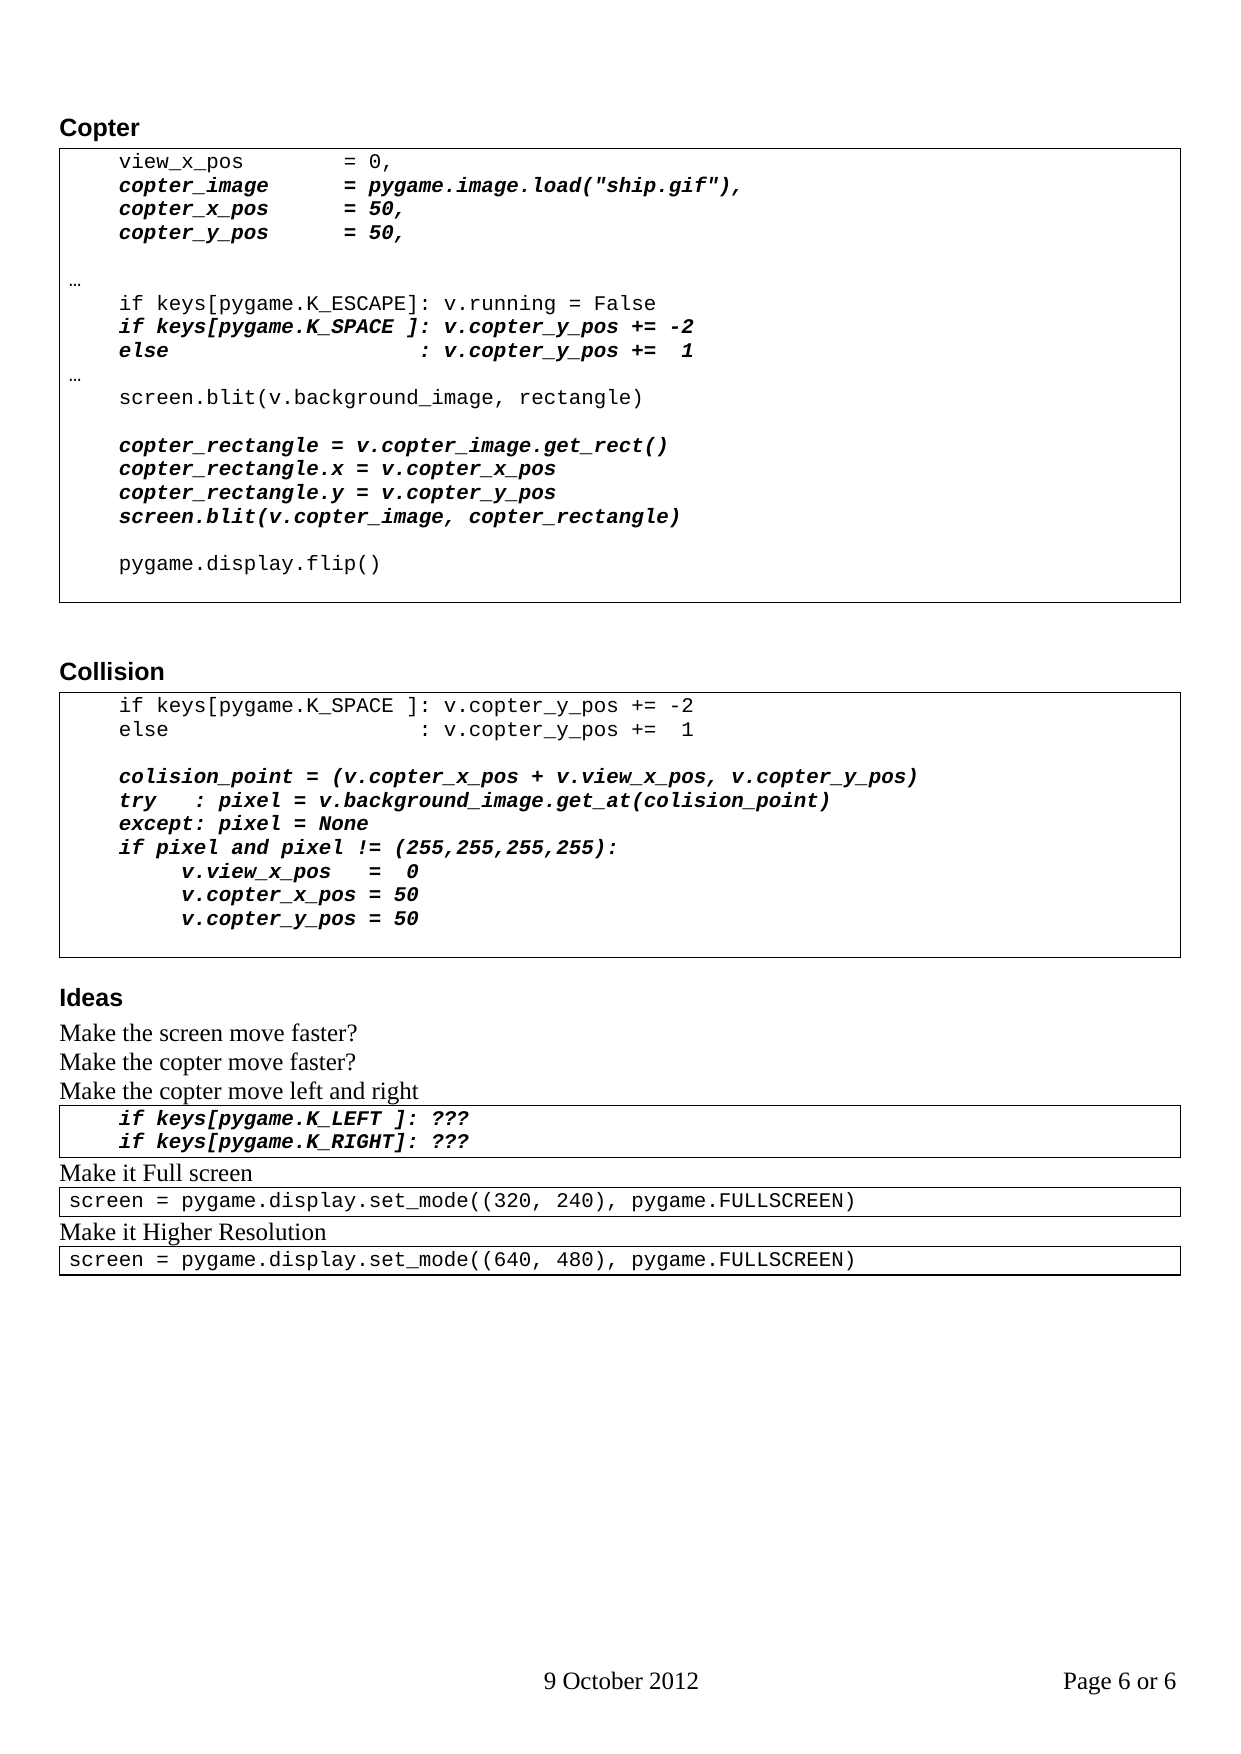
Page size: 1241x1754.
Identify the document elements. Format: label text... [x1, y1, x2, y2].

text … [60, 361, 1180, 384]
text … [60, 266, 1180, 290]
text Make the copter move faster? [59, 1047, 1181, 1076]
text if keys[pygame.K_SPACE ]: v.copter_y_pos += -2 [60, 313, 1180, 337]
text v.view_x_pos = 0 [60, 858, 1180, 881]
text Make the screen move faster? [59, 1018, 1181, 1047]
text v.copter_y_pos = 50 [60, 905, 1180, 932]
text colision_point = (v.copter_x_pos + v.view_x_pos, v.copter_y_pos) [60, 763, 1180, 787]
subtitle Collision [59, 657, 1181, 686]
text if pixel and pixel != (255,255,255,255): [60, 834, 1180, 858]
text v.copter_x_pos = 50 [60, 881, 1180, 905]
text pygame.display.flip() [60, 550, 1180, 577]
text copter_y_pos = 50, [60, 219, 1180, 246]
text copter_x_pos = 50, [60, 195, 1180, 219]
subtitle Copter [59, 113, 1181, 142]
text Make it Higher Resolution [59, 1217, 1181, 1246]
text screen.blit(v.background_image, rectangle) [60, 384, 1180, 411]
text except: pixel = None [60, 810, 1180, 834]
text if keys[pygame.K_LEFT ]: ??? [60, 1106, 1180, 1128]
text else : v.copter_y_pos += 1 [60, 337, 1180, 361]
text copter_rectangle = v.copter_image.get_rect() [60, 432, 1180, 455]
text Make it Full screen [59, 1158, 1181, 1187]
text screen = pygame.display.set_mode((320, 240), pygame.FULLSCREEN) [60, 1188, 1180, 1216]
text else : v.copter_y_pos += 1 [60, 716, 1180, 742]
text Make the copter move left and right [59, 1076, 1181, 1105]
subtitle Ideas [59, 983, 1181, 1012]
text try : pixel = v.background_image.get_at(colision_point) [60, 787, 1180, 810]
text screen.blit(v.copter_image, copter_rectangle) [60, 502, 1180, 529]
text copter_rectangle.x = v.copter_x_pos [60, 455, 1180, 479]
text screen = pygame.display.set_mode((640, 480), pygame.FULLSCREEN) [60, 1247, 1180, 1274]
text copter_rectangle.y = v.copter_y_pos [60, 479, 1180, 502]
text if keys[pygame.K_RIGHT]: ??? [60, 1128, 1180, 1157]
text if keys[pygame.K_SPACE ]: v.copter_y_pos += -2 [60, 693, 1180, 716]
text view_x_pos = 0, [60, 149, 1180, 171]
text if keys[pygame.K_ESCAPE]: v.running = False [60, 290, 1180, 313]
text copter_image = pygame.image.load("ship.gif"), [60, 171, 1180, 195]
